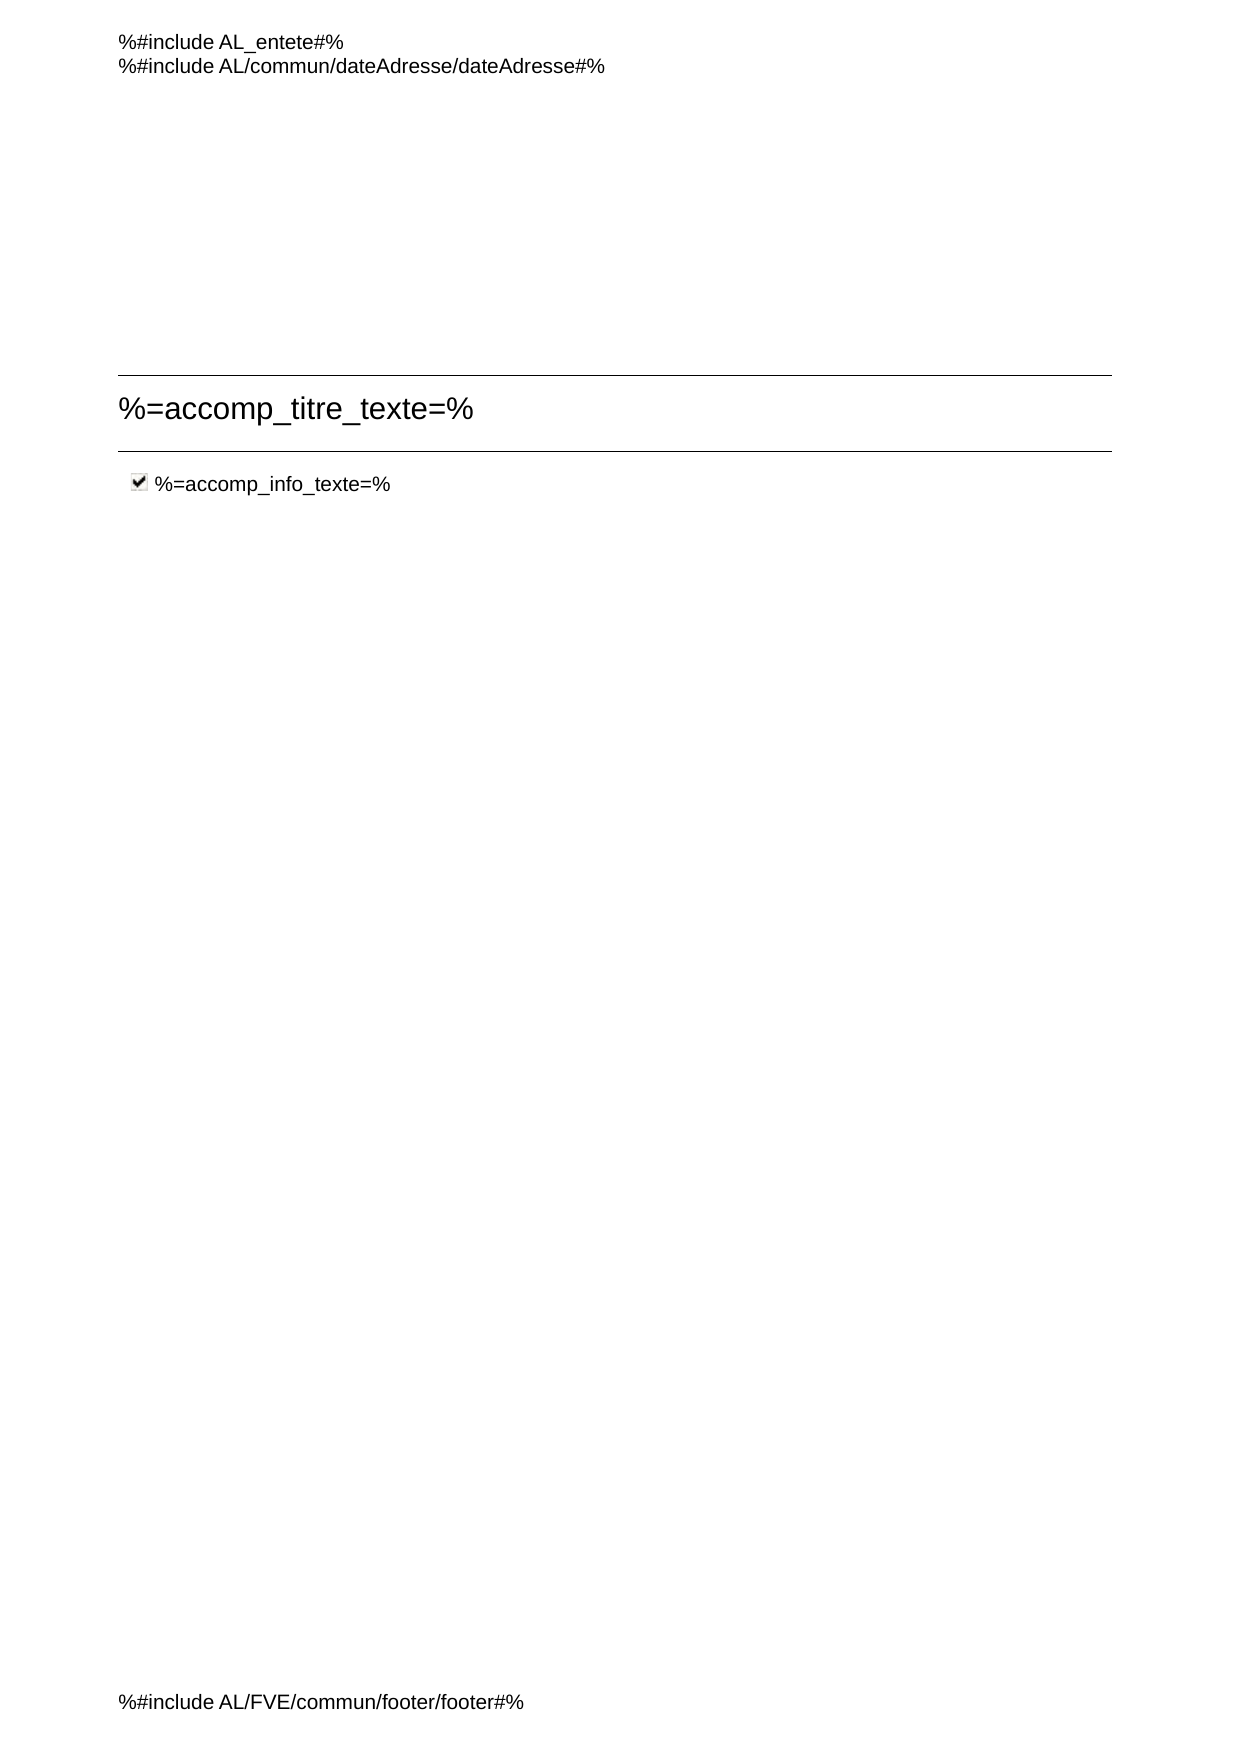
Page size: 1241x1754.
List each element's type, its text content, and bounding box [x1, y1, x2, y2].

text %#include AL_entete#% [118, 29, 1122, 53]
picture [130, 473, 148, 491]
text %=accomp_titre_texte=% [118, 390, 1122, 426]
text %=accomp_info_texte=% [118, 469, 1122, 496]
text %#include AL/commun/dateAdresse/dateAdresse#% [118, 53, 1122, 77]
